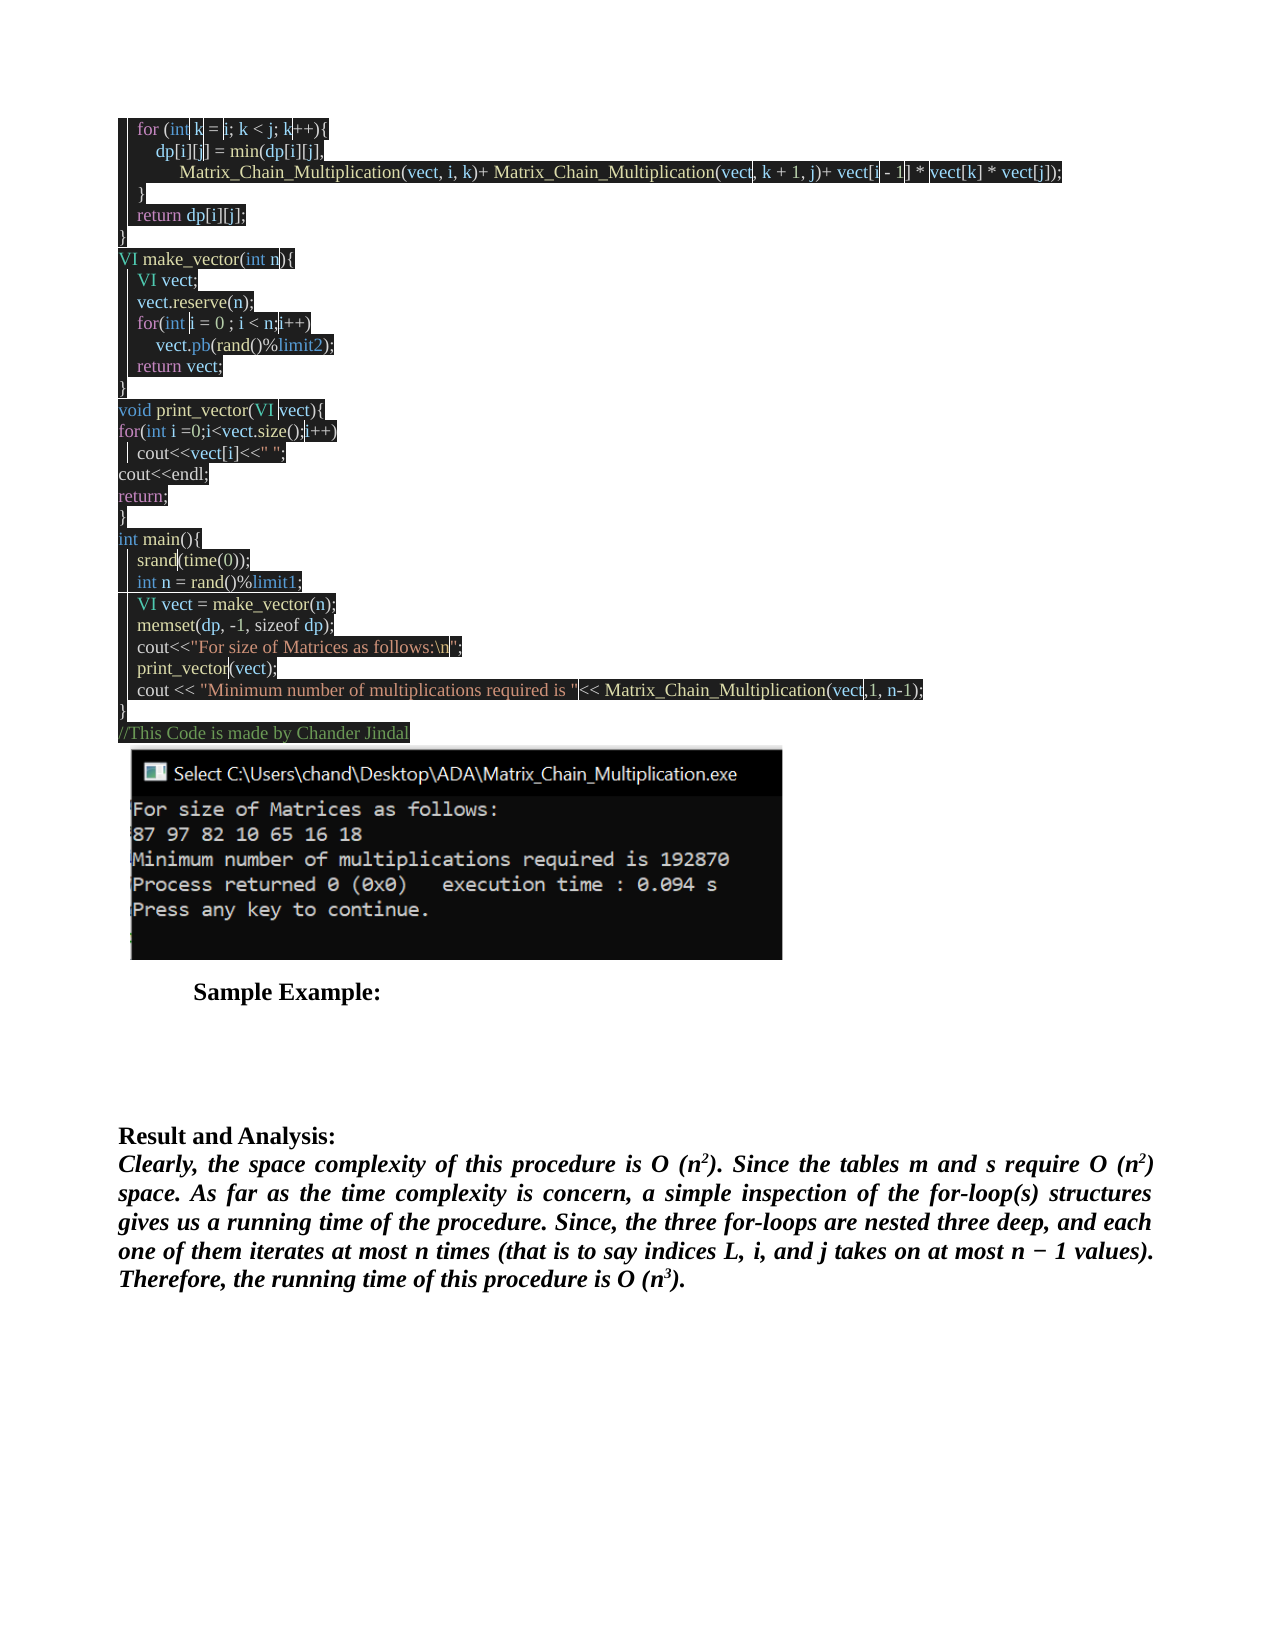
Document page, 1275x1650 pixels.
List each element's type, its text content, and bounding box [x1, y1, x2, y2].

text int main(){ [118, 528, 1157, 549]
text return; [118, 485, 1157, 506]
text void print_vector(VI vect){ [118, 398, 1157, 420]
text cout<<vect[i]<<" "; [118, 442, 1157, 463]
text } [118, 226, 1157, 247]
text vect.reserve(n); [118, 291, 1157, 312]
text return vect; [118, 355, 1157, 377]
text } [118, 377, 1157, 398]
text dp[i][j] = min(dp[i][j], [118, 140, 1157, 161]
text cout<<endl; [118, 463, 1157, 485]
text } [118, 700, 1157, 722]
text VI vect; [118, 269, 1157, 291]
text } [118, 506, 1157, 528]
text for(int i = 0 ; i < n;i++) [118, 312, 1157, 334]
text vect.pb(rand()%limit2); [118, 334, 1157, 355]
text for (int k = i; k < j; k++){ [118, 118, 1157, 140]
text cout<<"For size of Matrices as follows:\n"; [118, 636, 1157, 657]
text memset(dp, -1, sizeof dp); [118, 614, 1157, 636]
text } [118, 183, 1157, 204]
text Clearly, the space complexity of this procedure is Ο (n2). Since the tables m and s require Ο (n2) space. As far as the time complexity is concern, a simple inspection of the for-loop(s) structures gives us a running time of the procedure. Since, the three for-loops are nested three deep, and each one of them iterates at most n times (that is to say indices L, i, and j takes on at most n − 1 values). Therefore, the running time of this procedure is Ο (n3). [118, 1149, 1157, 1293]
text VI make_vector(int n){ [118, 247, 1157, 269]
text Sample Example: [193, 977, 1157, 1006]
picture [130, 745, 783, 960]
text srand(time(0)); [118, 549, 1157, 571]
text //This Code is made by Chander Jindal [118, 722, 1157, 743]
text VI vect = make_vector(n); [118, 592, 1157, 614]
text int n = rand()%limit1; [118, 571, 1157, 592]
text return dp[i][j]; [118, 204, 1157, 226]
text Result and Analysis: [118, 1121, 1157, 1149]
text Matrix_Chain_Multiplication(vect, i, k)+ Matrix_Chain_Multiplication(vect, k + 1, j)+ vect[i - 1] * vect[k] * vect[j]); [118, 161, 1157, 183]
text for(int i =0;i<vect.size();i++) [118, 420, 1157, 442]
text print_vector(vect); [118, 657, 1157, 679]
text cout << "Minimum number of multiplications required is "<< Matrix_Chain_Multiplication(vect,1, n-1); [118, 679, 1157, 700]
